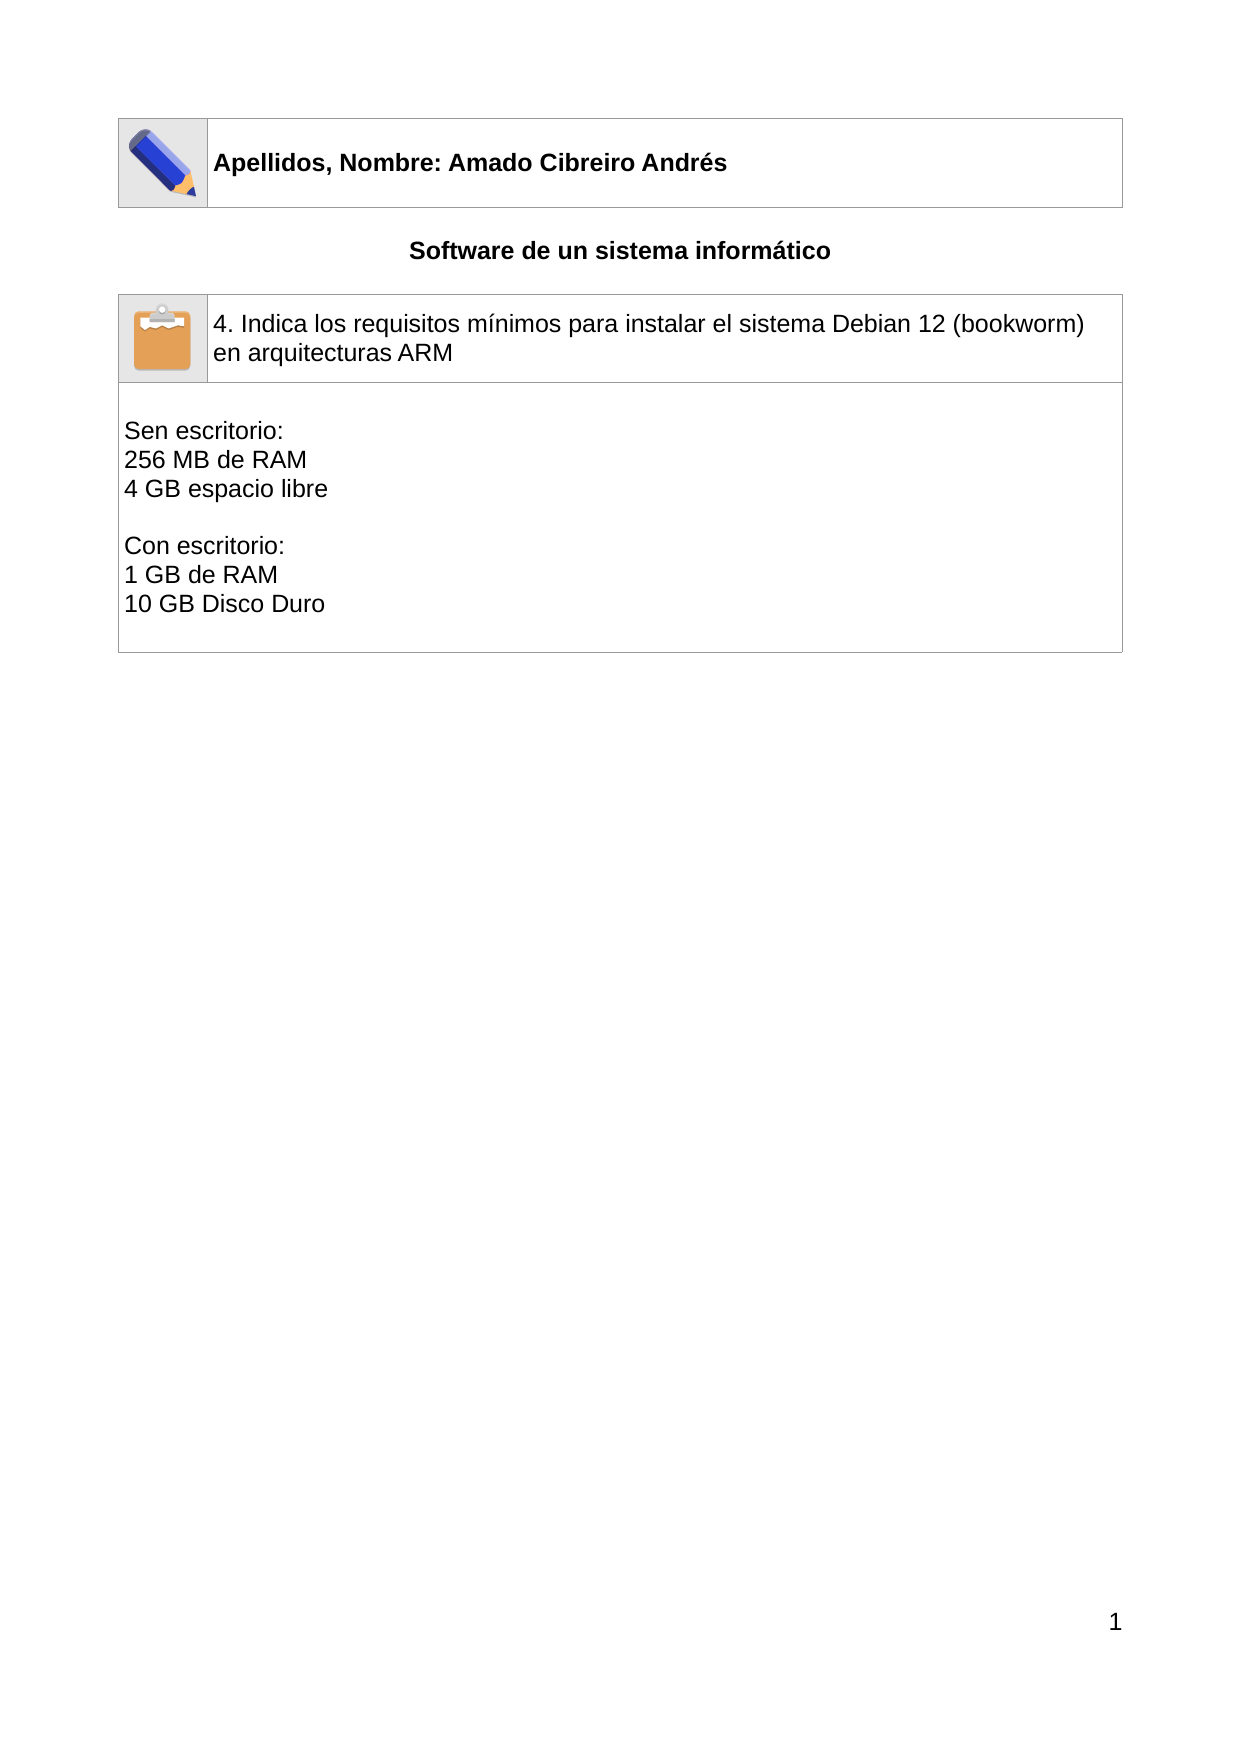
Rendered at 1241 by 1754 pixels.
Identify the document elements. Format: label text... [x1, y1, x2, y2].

table_cell Sen escritorio: 256 MB de RAM 4 GB espacio libre Con escritorio: 1 GB de RAM 10 GB Disco Duro [119, 383, 1122, 652]
text Software de un sistema informático [118, 236, 1122, 265]
table_header 4. Indica los requisitos mínimos para instalar el sistema Debian 12 (bookworm) en arquitecturas ARM [208, 295, 1122, 382]
table_header Apellidos, Nombre: Amado Cibreiro Andrés [208, 119, 1122, 207]
table_header [119, 295, 207, 382]
table_header [119, 119, 207, 207]
